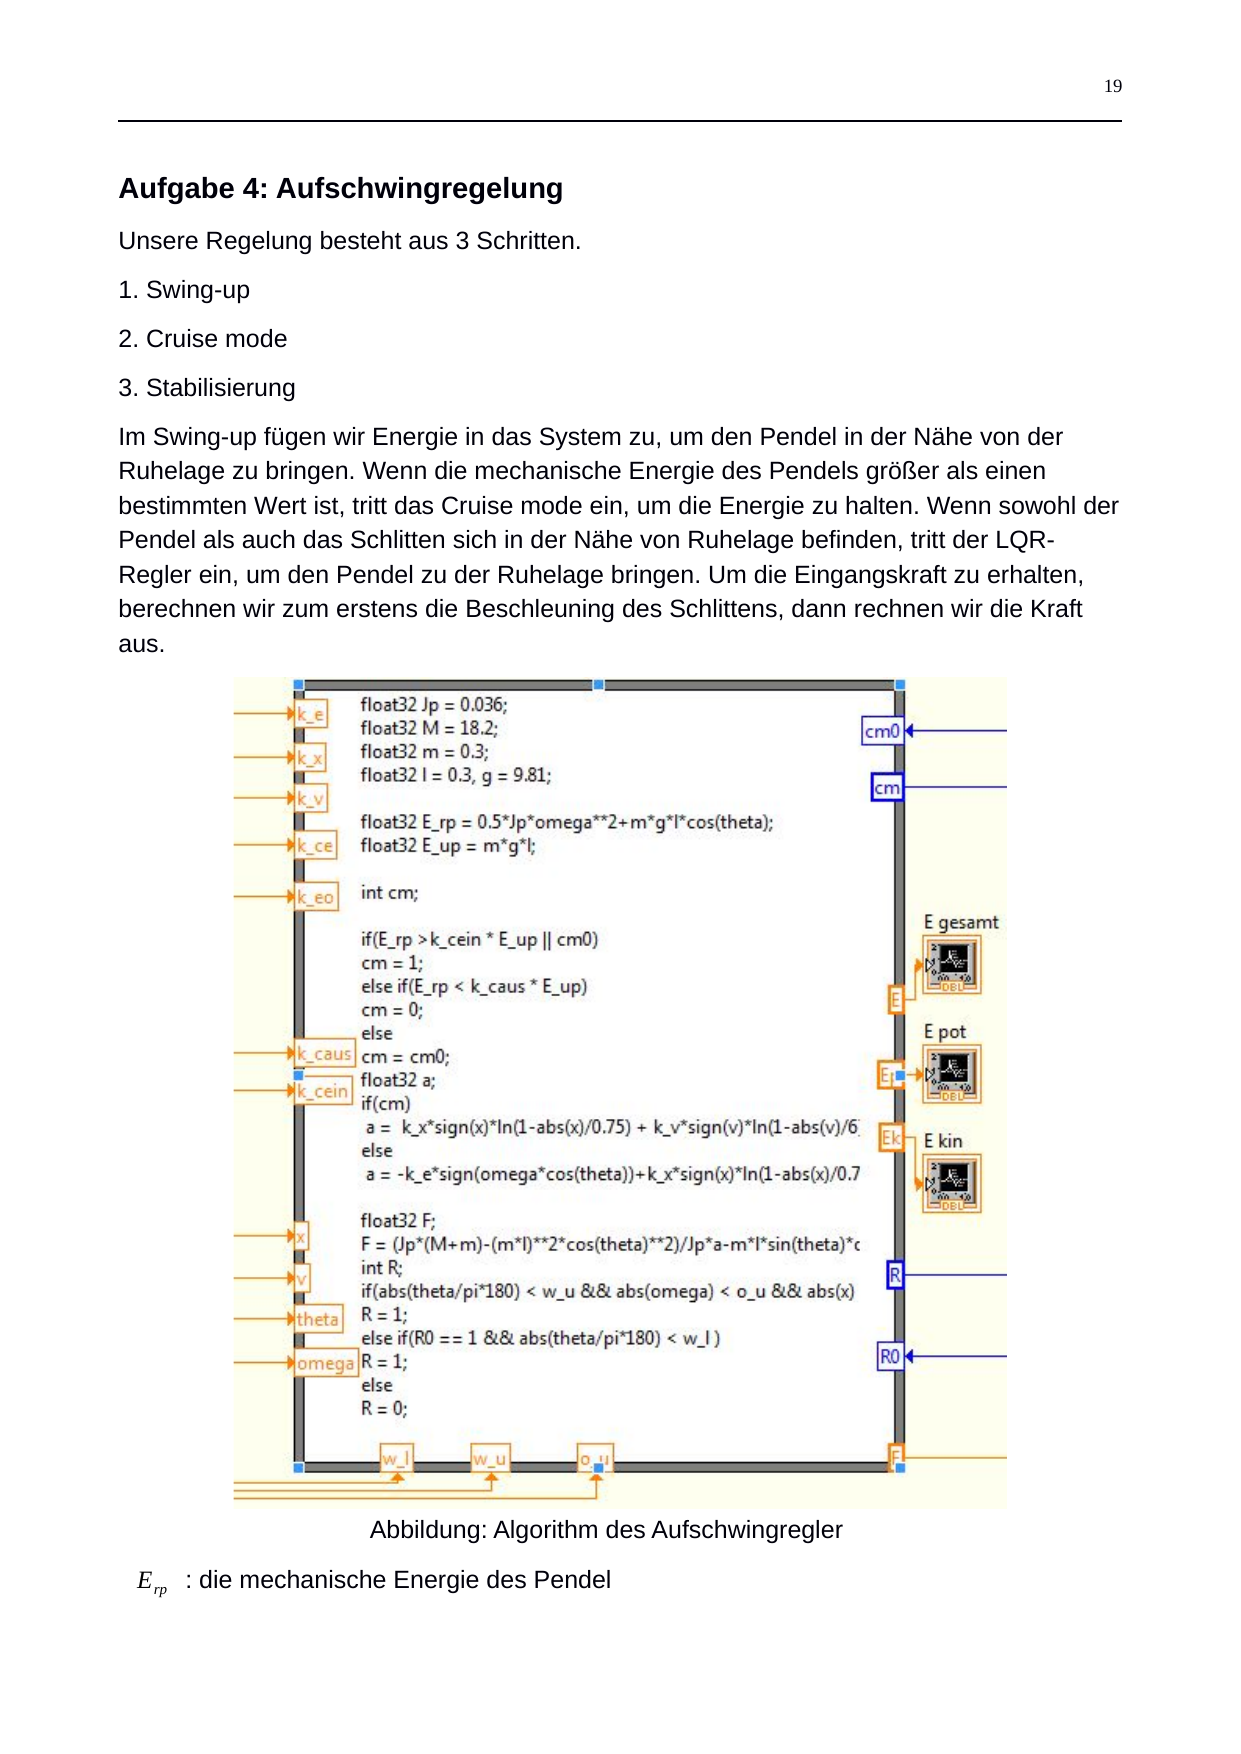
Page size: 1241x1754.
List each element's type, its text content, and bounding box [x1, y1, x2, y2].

text Aufgabe 4: Aufschwingregelung [118, 171, 1122, 204]
text Unsere Regelung besteht aus 3 Schritten. [118, 226, 1122, 254]
text Abbildung: Algorithm des Aufschwingregler [118, 1515, 1122, 1544]
text 3. Stabilisierung [118, 373, 1122, 402]
text Im Swing-up fügen wir Energie in das System zu, um den Pendel in der Nähe von der Ruhelage zu bringen. Wenn die mechanische Energie des Pendels größer als einen bestimmten Wert ist, tritt das Cruise mode ein, um die Energie zu halten. Wenn sowohl der Pendel als auch das Schlitten sich in der Nähe von Ruhelage befinden, tritt der LQR-Regler ein, um den Pendel zu der Ruhelage bringen. Um die Eingangskraft zu erhalten, berechnen wir zum erstens die Beschleuning des Schlittens, dann rechnen wir die Kraft aus. [118, 422, 1122, 657]
text 2. Cruise mode [118, 324, 1122, 352]
picture [233, 677, 1007, 1509]
text 1. Swing-up [118, 275, 1122, 303]
text : die mechanische Energie des Pendel [118, 1565, 1122, 1598]
